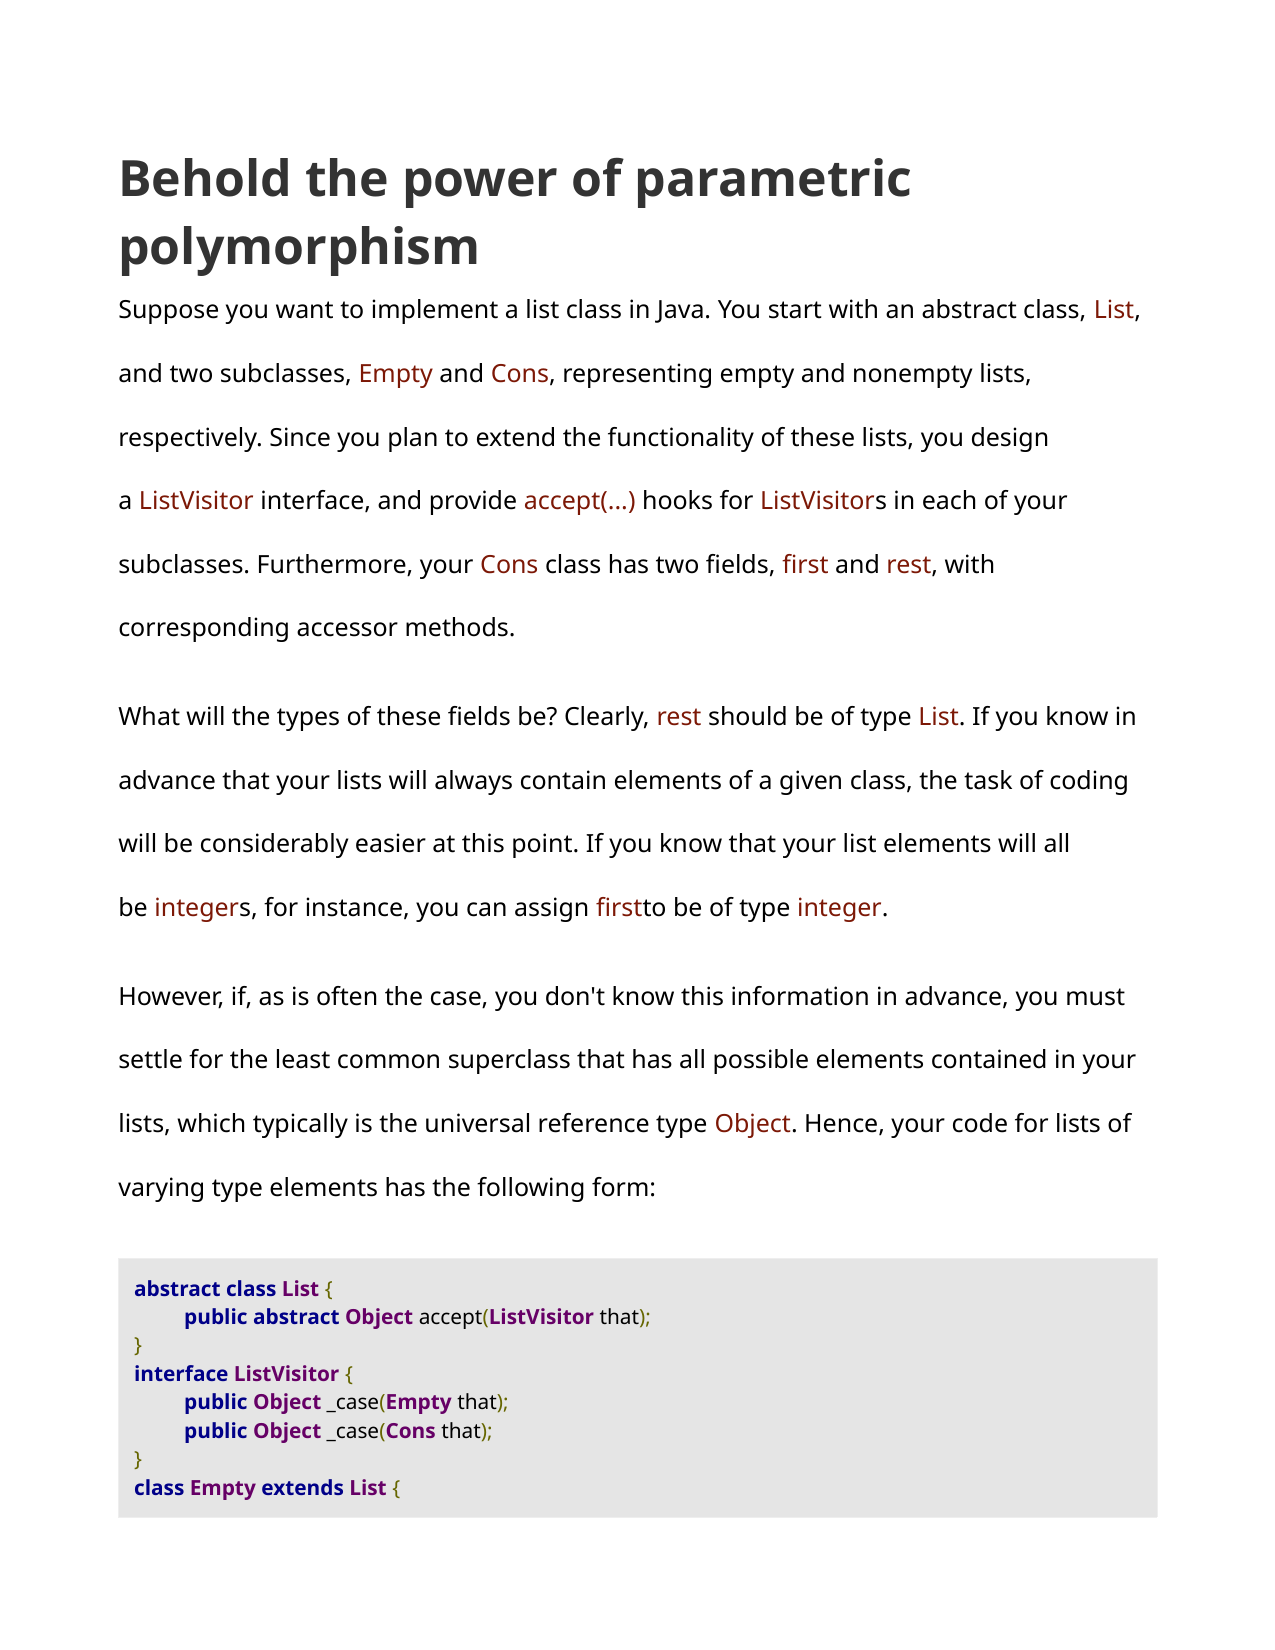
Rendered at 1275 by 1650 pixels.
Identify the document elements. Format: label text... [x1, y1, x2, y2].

text What will the types of these fields be? Clearly, rest should be of type List. If you know in advance that your lists will always contain elements of a given class, the task of coding will be considerably easier at this point. If you know that your list elements will all be integers, for instance, you can assign firstto be of type integer. [118, 699, 1157, 924]
text However, if, as is often the case, you don't know this information in advance, you must settle for the least common superclass that has all possible elements contained in your lists, which typically is the universal reference type Object. Hence, your code for lists of varying type elements has the following form: [118, 978, 1157, 1203]
text abstract class List { [119, 1259, 1157, 1286]
text Suppose you want to implement a list class in Java. You start with an abstract class, List, and two subclasses, Empty and Cons, representing empty and nonempty lists, respectively. Since you plan to extend the functionality of these lists, you design a ListVisitor interface, and provide accept(...) hooks for ListVisitors in each of your subclasses. Furthermore, your Cons class has two fields, first and rest, with corresponding accessor methods. [118, 292, 1157, 644]
text public Object _case(Cons that); [119, 1400, 1157, 1429]
text interface ListVisitor { [119, 1343, 1157, 1372]
text class Empty extends List { [119, 1457, 1157, 1517]
text } [119, 1429, 1157, 1457]
text public Object _case(Empty that); [119, 1372, 1157, 1400]
text } [350, 1315, 357, 1322]
text } [258, 1429, 265, 1436]
subtitle Behold the power of parametric polymorphism [118, 143, 1157, 279]
text public abstract Object accept(ListVisitor that); [119, 1286, 1157, 1315]
text } [119, 1315, 1157, 1343]
